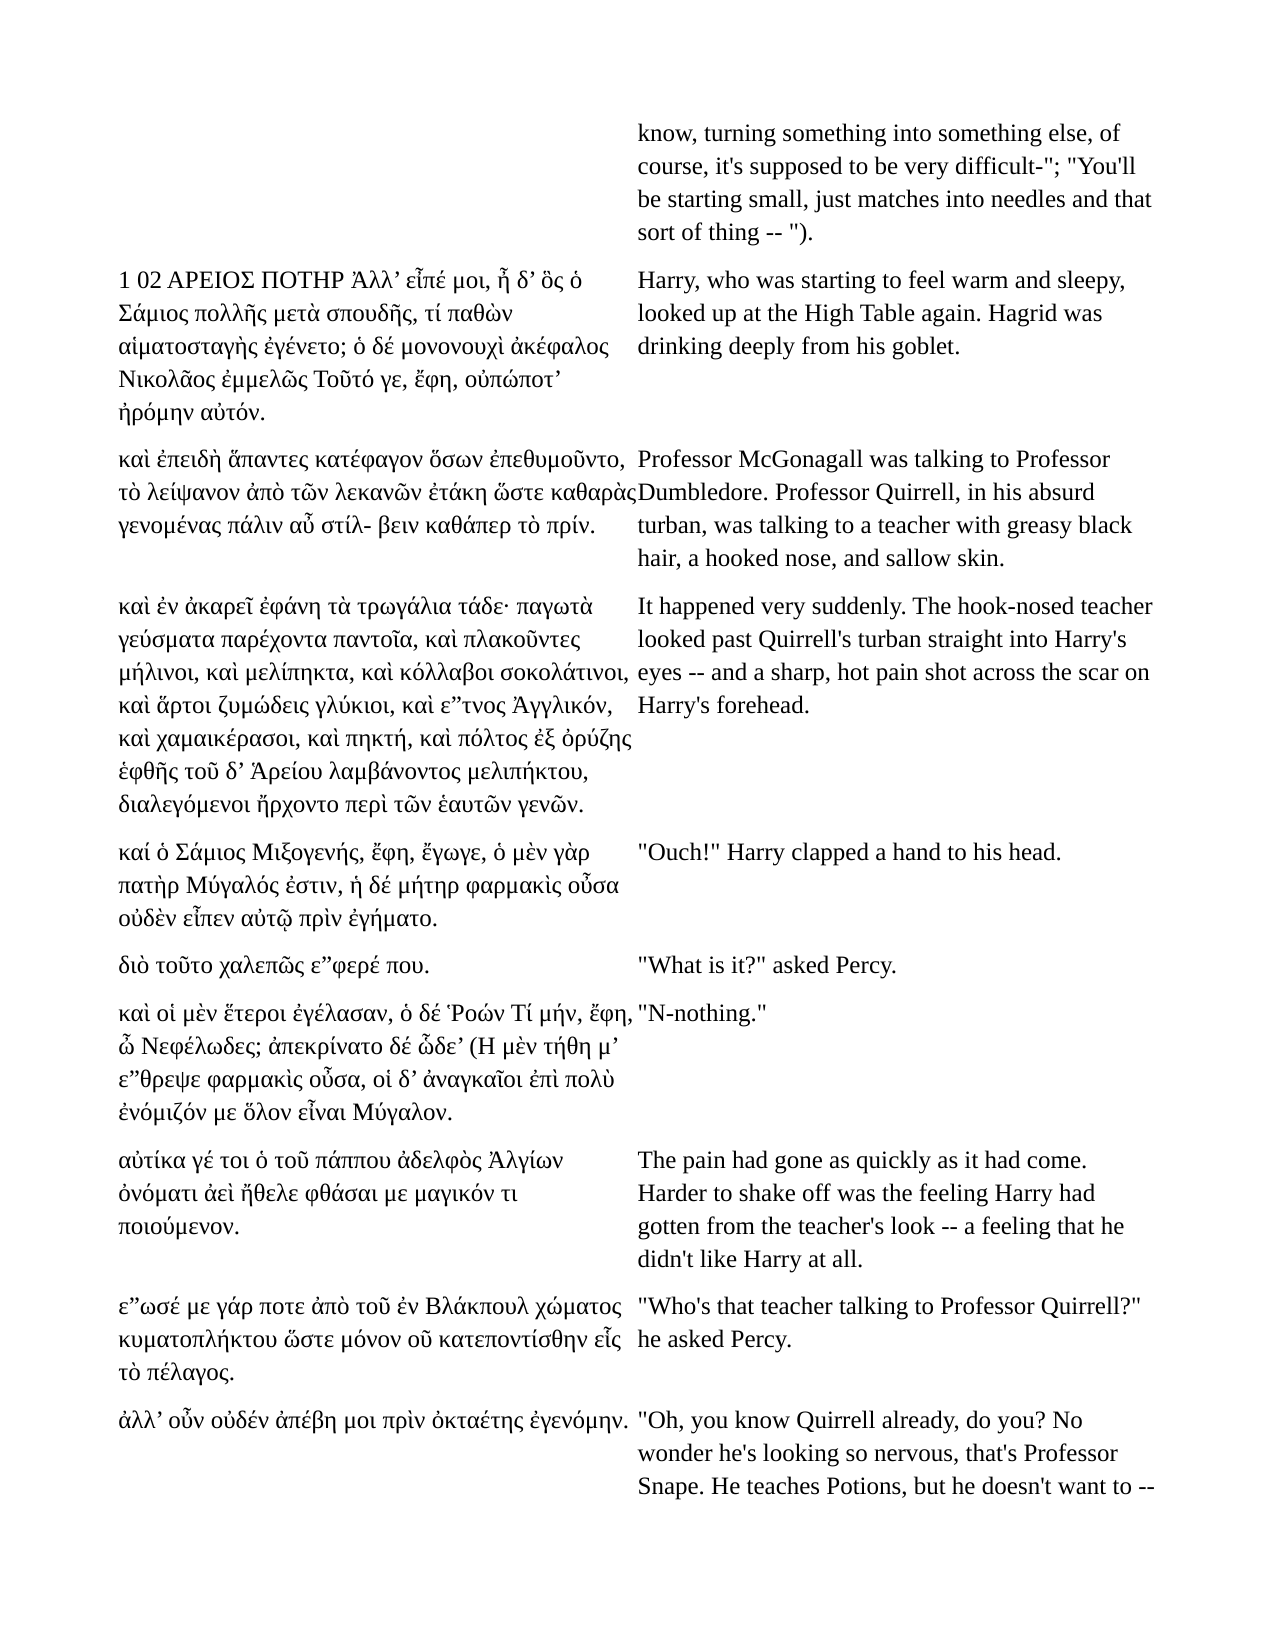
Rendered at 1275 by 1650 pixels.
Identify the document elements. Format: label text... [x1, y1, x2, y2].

table_cell The pain had gone as quickly as it had come. Harder to shake off was the feeling Harry had gotten from the teacher's look -- a feeling that he didn't like Harry at all. [638, 1145, 1157, 1291]
table_cell know, turning something into something else, of course, it's supposed to be very difficult-"; "You'll be starting small, just matches into needles and that sort of thing -- "). [638, 118, 1157, 265]
table_cell ἀλλ’ οὖν οὐδέν ἀπέβη μοι πρὶν ὀκταέτης ἐγενόμην. [118, 1405, 637, 1500]
table_cell καὶ ἐπειδὴ ἅπαντες κατέφαγον ὅσων ἐπεθυμοῦντο, τὸ λείψανον ἀπὸ τῶν λεκανῶν ἐτάκη ὥστε καθαρὰς γενομένας πάλιν αὖ στίλ- βειν καθάπερ τὸ πρίν. [118, 445, 637, 591]
table_cell "What is it?" asked Percy. [638, 951, 1157, 998]
table_cell "Who's that teacher talking to Professor Quirrell?" he asked Percy. [638, 1291, 1157, 1405]
table_cell αὐτίκα γέ τοι ὁ τοῦ πάππου ἀδελφὸς Ἀλγίων ὀνόματι ἀεὶ ἤθελε φθάσαι με μαγικόν τι ποιούμενον. [118, 1145, 637, 1291]
table_cell "Ouch!" Harry clapped a hand to his head. [638, 837, 1157, 951]
table_cell καὶ ἐν ἀκαρεῖ ἐφάνη τὰ τρωγάλια τάδε· παγωτὰ γεύσματα παρέχοντα παντοῖα, καὶ πλακοῦντες μήλινοι, καὶ μελίπηκτα, καὶ κόλλαβοι σοκολάτινοι, καὶ ἅρτοι ζυμώδεις γλύκιοι, καὶ ε”τνος Ἀγγλικόν, καὶ χαμαικέρασοι, καὶ πηκτή, καὶ πόλτος ἐξ ὀρύζης ἑφθῆς τοῦ δ’ Ἁρείου λαμβάνοντος μελιπήκτου, διαλεγόμενοι ἤρχοντο περὶ τῶν ἑαυτῶν γενῶν. [118, 591, 637, 837]
table_cell "N-nothing." [638, 998, 1157, 1145]
table_cell Harry, who was starting to feel warm and sleepy, looked up at the High Table again. Hagrid was drinking deeply from his goblet. [638, 265, 1157, 444]
table_cell 1 02 ΑΡΕΙΟΣ ΠΟΤΗΡ Ἀλλ’ εἶπέ μοι, ἦ δ’ ὃς ὁ Σάμιος πολλῆς μετὰ σπουδῆς, τί παθὼν αἱματοσταγὴς ἐγένετο; ὁ δέ μονονουχὶ ἀκέφαλος Νικολᾶος ἐμμελῶς Τοῦτό γε, ἔφη, οὐπώποτ’ ἠρόμην αὐτόν. [118, 265, 637, 444]
table_cell ε”ωσέ με γάρ ποτε ἀπὸ τοῦ ἐν Βλάκπουλ χώματος κυματοπλήκτου ὥστε μόνον οῦ κατεποντίσθην εἷς τὸ πέλαγος. [118, 1291, 637, 1405]
table_cell διὸ τοῦτο χαλεπῶς ε”φερέ που. [118, 951, 637, 998]
table_cell "Oh, you know Quirrell already, do you? No wonder he's looking so nervous, that's Professor Snape. He teaches Potions, but he doesn't want to [638, 1405, 1157, 1500]
table_cell It happened very suddenly. The hook-nosed teacher looked past Quirrell's turban straight into Harry's eyes -- and a sharp, hot pain shot across the scar on Harry's forehead. [638, 591, 1157, 837]
table_cell Professor McGonagall was talking to Professor Dumbledore. Professor Quirrell, in his absurd turban, was talking to a teacher with greasy black hair, a hooked nose, and sallow skin. [638, 445, 1157, 591]
table_cell [118, 118, 637, 265]
table_cell καί ὁ Σάμιος Μιξογενής, ἔφη, ἔγωγε, ὁ μὲν γὰρ πατὴρ Μύγαλός ἐστιν, ἡ δέ μήτηρ φαρμακὶς οὖσα οὐδὲν εἶπεν αὐτῷ πρὶν ἐγήματο. [118, 837, 637, 951]
table_cell καὶ οἱ μὲν ἕτεροι ἐγέλασαν, ὁ δέ Ῥοών Τί μήν, ἔφη, ὦ Νεφέλωδες; ἀπεκρίνατο δέ ὧδε’ (Η μὲν τήθη μ’ ε”θρεψε φαρμακὶς οὖσα, οἱ δ’ ἀναγκαῖοι ἐπὶ πολὺ ἐνόμιζόν με ὅλον εἶναι Μύγαλον. [118, 998, 637, 1145]
